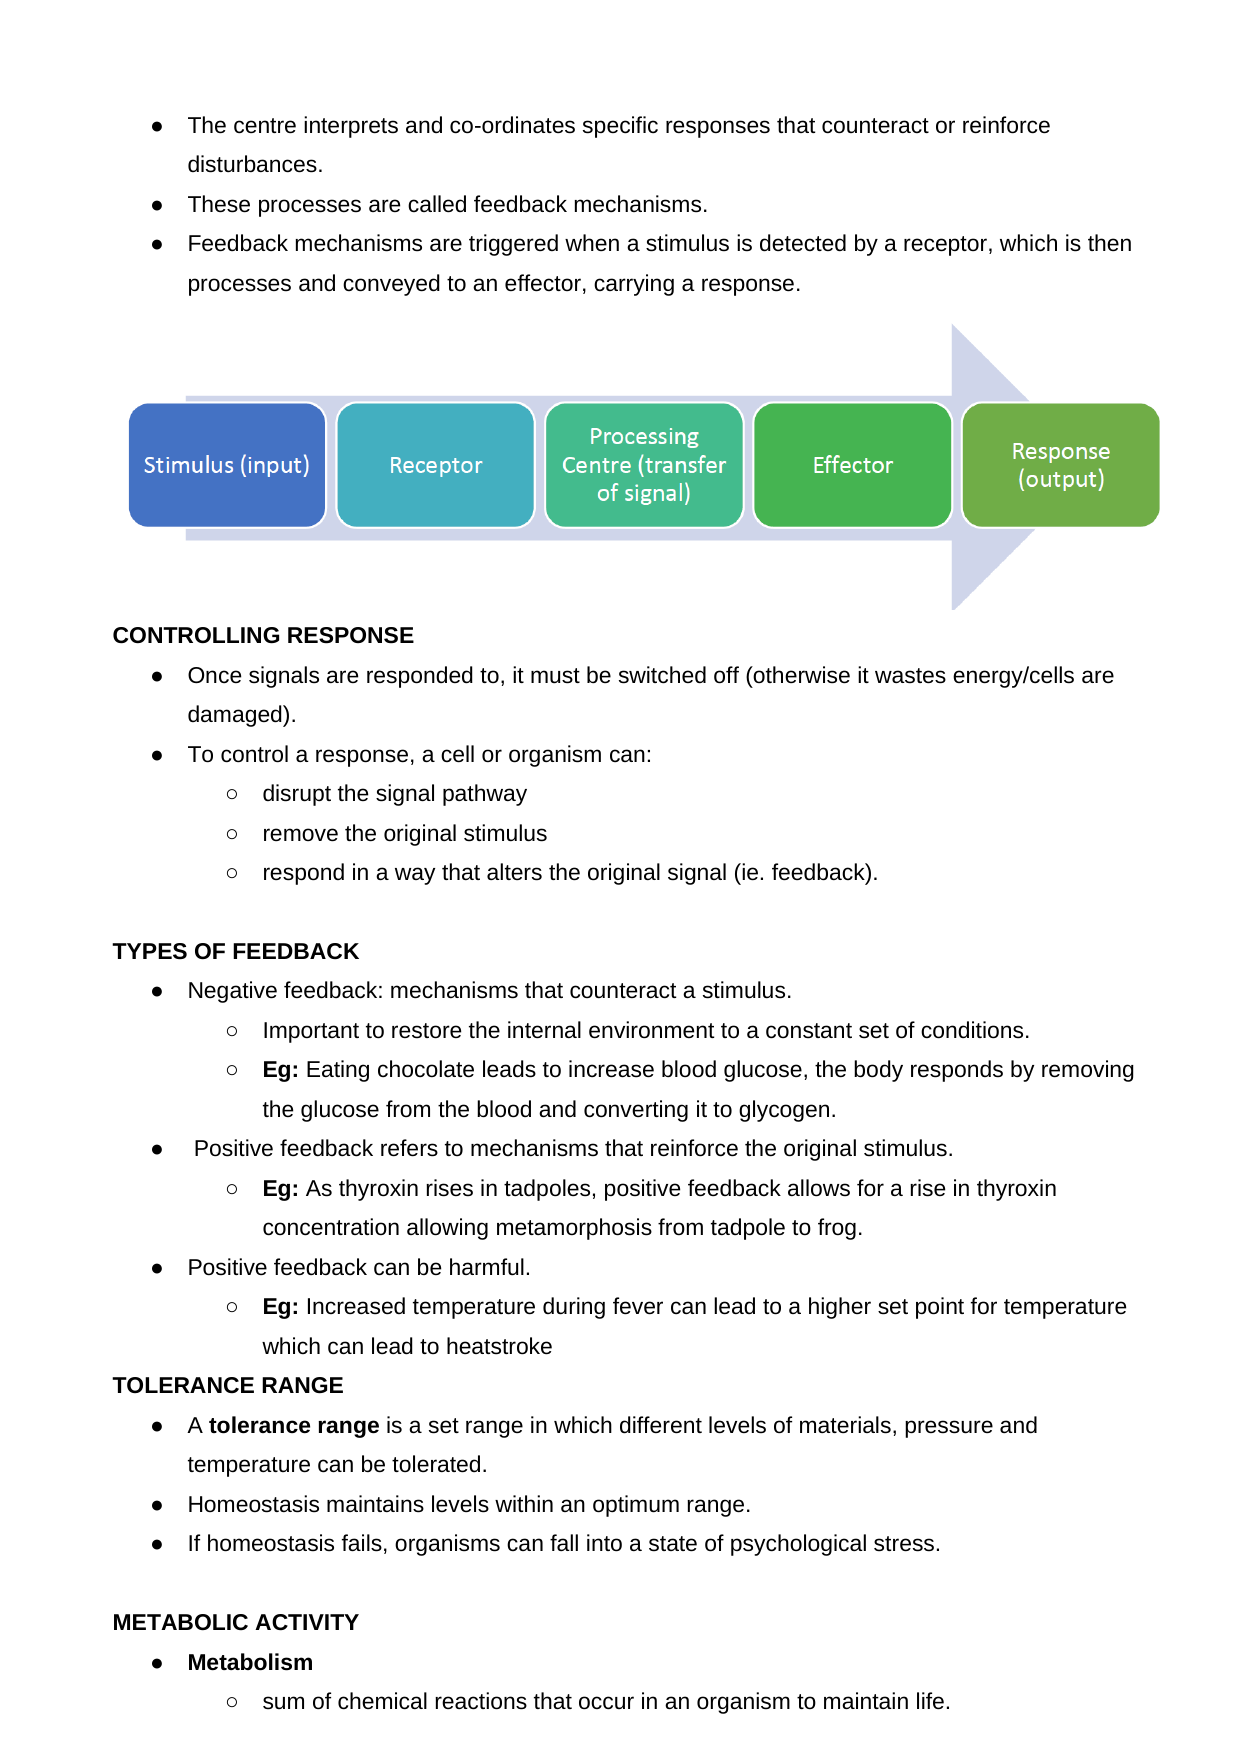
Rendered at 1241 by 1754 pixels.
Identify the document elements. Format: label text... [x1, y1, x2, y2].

list Positive feedback refers to mechanisms that reinforce the original stimulus. [150, 1135, 1164, 1162]
list Feedback mechanisms are triggered when a stimulus is detected by a receptor, which is then processes and conveyed to an effector, carrying a response. [150, 230, 1162, 296]
list remove the original stimulus [225, 819, 1164, 846]
list Eg: As thyroxin rises in tadpoles, positive feedback allows for a rise in thyroxin concentration allowing metamorphosis from tadpole to frog. [225, 1175, 1164, 1241]
text CONTROLLING RESPONSE [112, 622, 1164, 648]
list Once signals are responded to, it must be switched off (otherwise it wastes energy/cells are damaged). [150, 662, 1164, 727]
list Negative feedback: mechanisms that counteract a stimulus. [150, 977, 1164, 1004]
list A tolerance range is a set range in which different levels of materials, pressure and temperature can be tolerated. [150, 1412, 1148, 1477]
text TOLERANCE RANGE [112, 1372, 1158, 1398]
text METABOLIC ACTIVITY [112, 1609, 1164, 1635]
list Homeostasis maintains levels within an optimum range. [150, 1491, 1164, 1517]
list Metabolism [150, 1648, 1164, 1675]
list respond in a way that alters the original signal (ie. feedback). [225, 859, 1164, 885]
list Positive feedback can be harmful. [150, 1254, 1164, 1280]
list Eg: Eating chocolate leads to increase blood glucose, the body responds by removing the glucose from the blood and converting it to glycogen. [225, 1056, 1158, 1122]
text TYPES OF FEEDBACK [112, 938, 1164, 964]
list sum of chemical reactions that occur in an organism to maintain life. [225, 1688, 1164, 1714]
picture [112, 309, 1165, 610]
list These processes are called feedback mechanisms. [150, 191, 1164, 217]
list The centre interprets and co-ordinates specific responses that counteract or reinforce disturbances. [150, 112, 1164, 178]
list Important to restore the internal environment to a constant set of conditions. [225, 1017, 1158, 1043]
list To control a response, a cell or organism can: [150, 741, 1164, 767]
list Eg: Increased temperature during fever can lead to a higher set point for temperature which can lead to heatstroke [225, 1293, 1158, 1359]
list If homeostasis fails, organisms can fall into a state of psychological stress. [150, 1530, 1164, 1556]
list disrupt the signal pathway [225, 780, 1164, 806]
